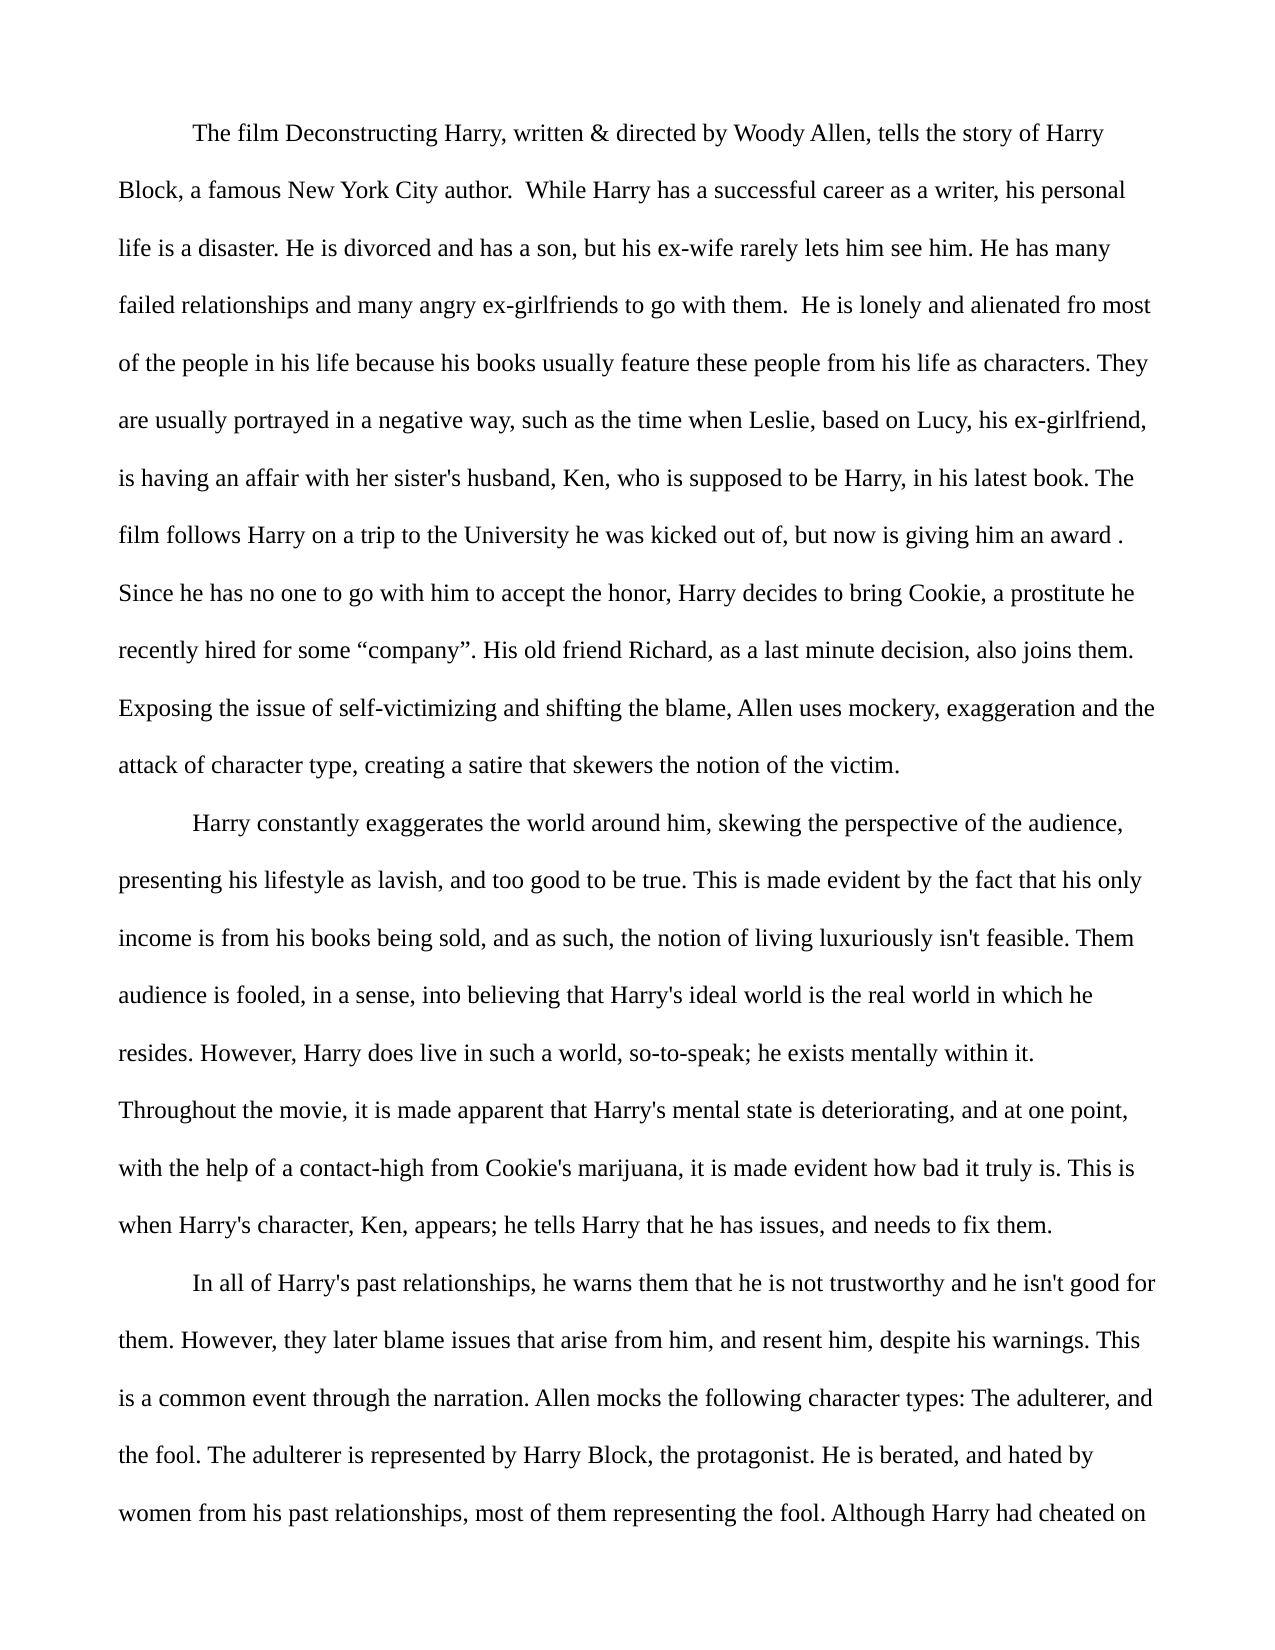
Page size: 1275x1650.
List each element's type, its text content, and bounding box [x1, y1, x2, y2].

text The film Deconstructing Harry, written & directed by Woody Allen, tells the story of Harry Block, a famous New York City author. While Harry has a successful career as a writer, his personal life is a disaster. He is divorced and has a son, but his ex-wife rarely lets him see him. He has many failed relationships and many angry ex-girlfriends to go with them. He is lonely and alienated fro most of the people in his life because his books usually feature these people from his life as characters. They are usually portrayed in a negative way, such as the time when Leslie, based on Lucy, his ex-girlfriend, is having an affair with her sister's husband, Ken, who is supposed to be Harry, in his latest book. The film follows Harry on a trip to the University he was kicked out of, but now is giving him an award . Since he has no one to go with him to accept the honor, Harry decides to bring Cookie, a prostitute he recently hired for some “company”. His old friend Richard, as a last minute decision, also joins them. Exposing the issue of self-victimizing and shifting the blame, Allen uses mockery, exaggeration and the attack of character type, creating a satire that skewers the notion of the victim. [118, 118, 1157, 779]
text In all of Harry's past relationships, he warns them that he is not trustworthy and he isn't good for them. However, they later blame issues that arise from him, and resent him, despite his warnings. This is a common event through the narration. Allen mocks the following character types: The adulterer, and the fool. The adulterer is represented by Harry Block, the protagonist. He is berated, and hated by women from his past relationships, most of them representing the fool. Although Harry had cheated on [118, 1268, 1157, 1527]
text Harry constantly exaggerates the world around him, skewing the perspective of the audience, presenting his lifestyle as lavish, and too good to be true. This is made evident by the fact that his only income is from his books being sold, and as such, the notion of living luxuriously isn't feasible. Them audience is fooled, in a sense, into believing that Harry's ideal world is the real world in which he resides. However, Harry does live in such a world, so-to-speak; he exists mentally within it. Throughout the movie, it is made apparent that Harry's mental state is deteriorating, and at one point, with the help of a contact-high from Cookie's marijuana, it is made evident how bad it truly is. This is when Harry's character, Ken, appears; he tells Harry that he has issues, and needs to fix them. [118, 808, 1157, 1239]
